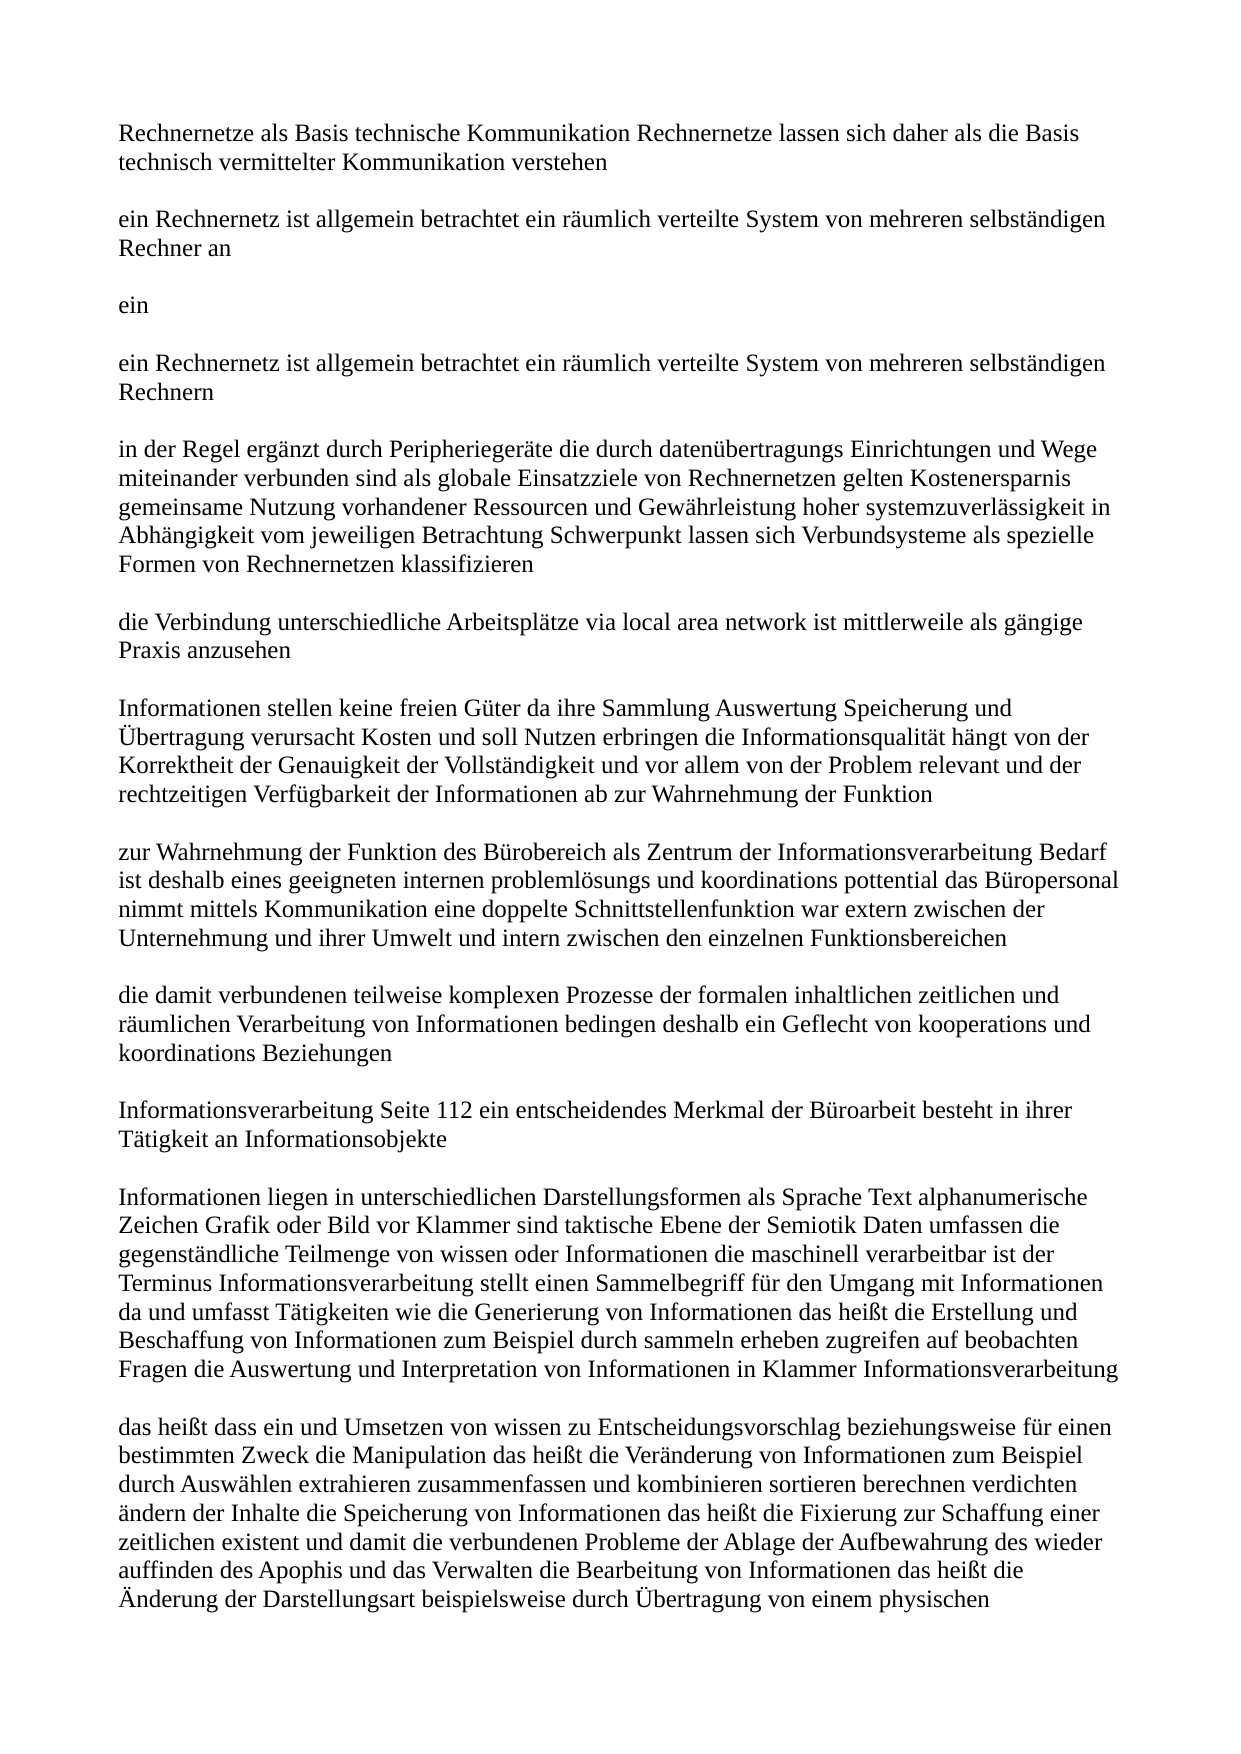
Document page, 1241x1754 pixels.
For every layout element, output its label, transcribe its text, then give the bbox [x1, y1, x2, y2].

text Rechnernetze als Basis technische Kommunikation Rechnernetze lassen sich daher als die Basis technisch vermittelter Kommunikation verstehen ein Rechnernetz ist allgemein betrachtet ein räumlich verteilte System von mehreren selbständigen Rechner an ein ein Rechnernetz ist allgemein betrachtet ein räumlich verteilte System von mehreren selbständigen Rechnern in der Regel ergänzt durch Peripheriegeräte die durch datenübertragungs Einrichtungen und Wege miteinander verbunden sind als globale Einsatzziele von Rechnernetzen gelten Kostenersparnis gemeinsame Nutzung vorhandener Ressourcen und Gewährleistung hoher systemzuverlässigkeit in Abhängigkeit vom jeweiligen Betrachtung Schwerpunkt lassen sich Verbundsysteme als spezielle Formen von Rechnernetzen klassifizieren die Verbindung unterschiedliche Arbeitsplätze via local area network ist mittlerweile als gängige Praxis anzusehen Informationen stellen keine freien Güter da ihre Sammlung Auswertung Speicherung und Übertragung verursacht Kosten und soll Nutzen erbringen die Informationsqualität hängt von der Korrektheit der Genauigkeit der Vollständigkeit und vor allem von der Problem relevant und der rechtzeitigen Verfügbarkeit der Informationen ab zur Wahrnehmung der Funktion zur Wahrnehmung der Funktion des Bürobereich als Zentrum der Informationsverarbeitung Bedarf ist deshalb eines geeigneten internen problemlösungs und koordinations pottential das Büropersonal nimmt mittels Kommunikation eine doppelte Schnittstellenfunktion war extern zwischen der Unternehmung und ihrer Umwelt und intern zwischen den einzelnen Funktionsbereichen die damit verbundenen teilweise komplexen Prozesse der formalen inhaltlichen zeitlichen und räumlichen Verarbeitung von Informationen bedingen deshalb ein Geflecht von kooperations und koordinations Beziehungen Informationsverarbeitung Seite 112 ein entscheidendes Merkmal der Büroarbeit besteht in ihrer Tätigkeit an Informationsobjekte Informationen liegen in unterschiedlichen Darstellungsformen als Sprache Text alphanumerische Zeichen Grafik oder Bild vor Klammer sind taktische Ebene der Semiotik Daten umfassen die gegenständliche Teilmenge von wissen oder Informationen die maschinell verarbeitbar ist der Terminus Informationsverarbeitung stellt einen Sammelbegriff für den Umgang mit Informationen da und umfasst Tätigkeiten wie die Generierung von Informationen das heißt die Erstellung und Beschaffung von Informationen zum Beispiel durch sammeln erheben zugreifen auf beobachten Fragen die Auswertung und Interpretation von Informationen in Klammer Informationsverarbeitung das heißt dass ein und Umsetzen von wissen zu Entscheidungsvorschlag beziehungsweise für einen bestimmten Zweck die Manipulation das heißt die Veränderung von Informationen zum Beispiel durch Auswählen extrahieren zusammenfassen und kombinieren sortieren berechnen verdichten ändern der Inhalte die Speicherung von Informationen das heißt die Fixierung zur Schaffung einer zeitlichen existent und damit die verbundenen Probleme der Ablage der Aufbewahrung des wieder auffinden des Apophis und das Verwalten die Bearbeitung von Informationen das heißt die Änderung der Darstellungsart beispielsweise durch Übertragung von einem physischen [118, 118, 1122, 1613]
